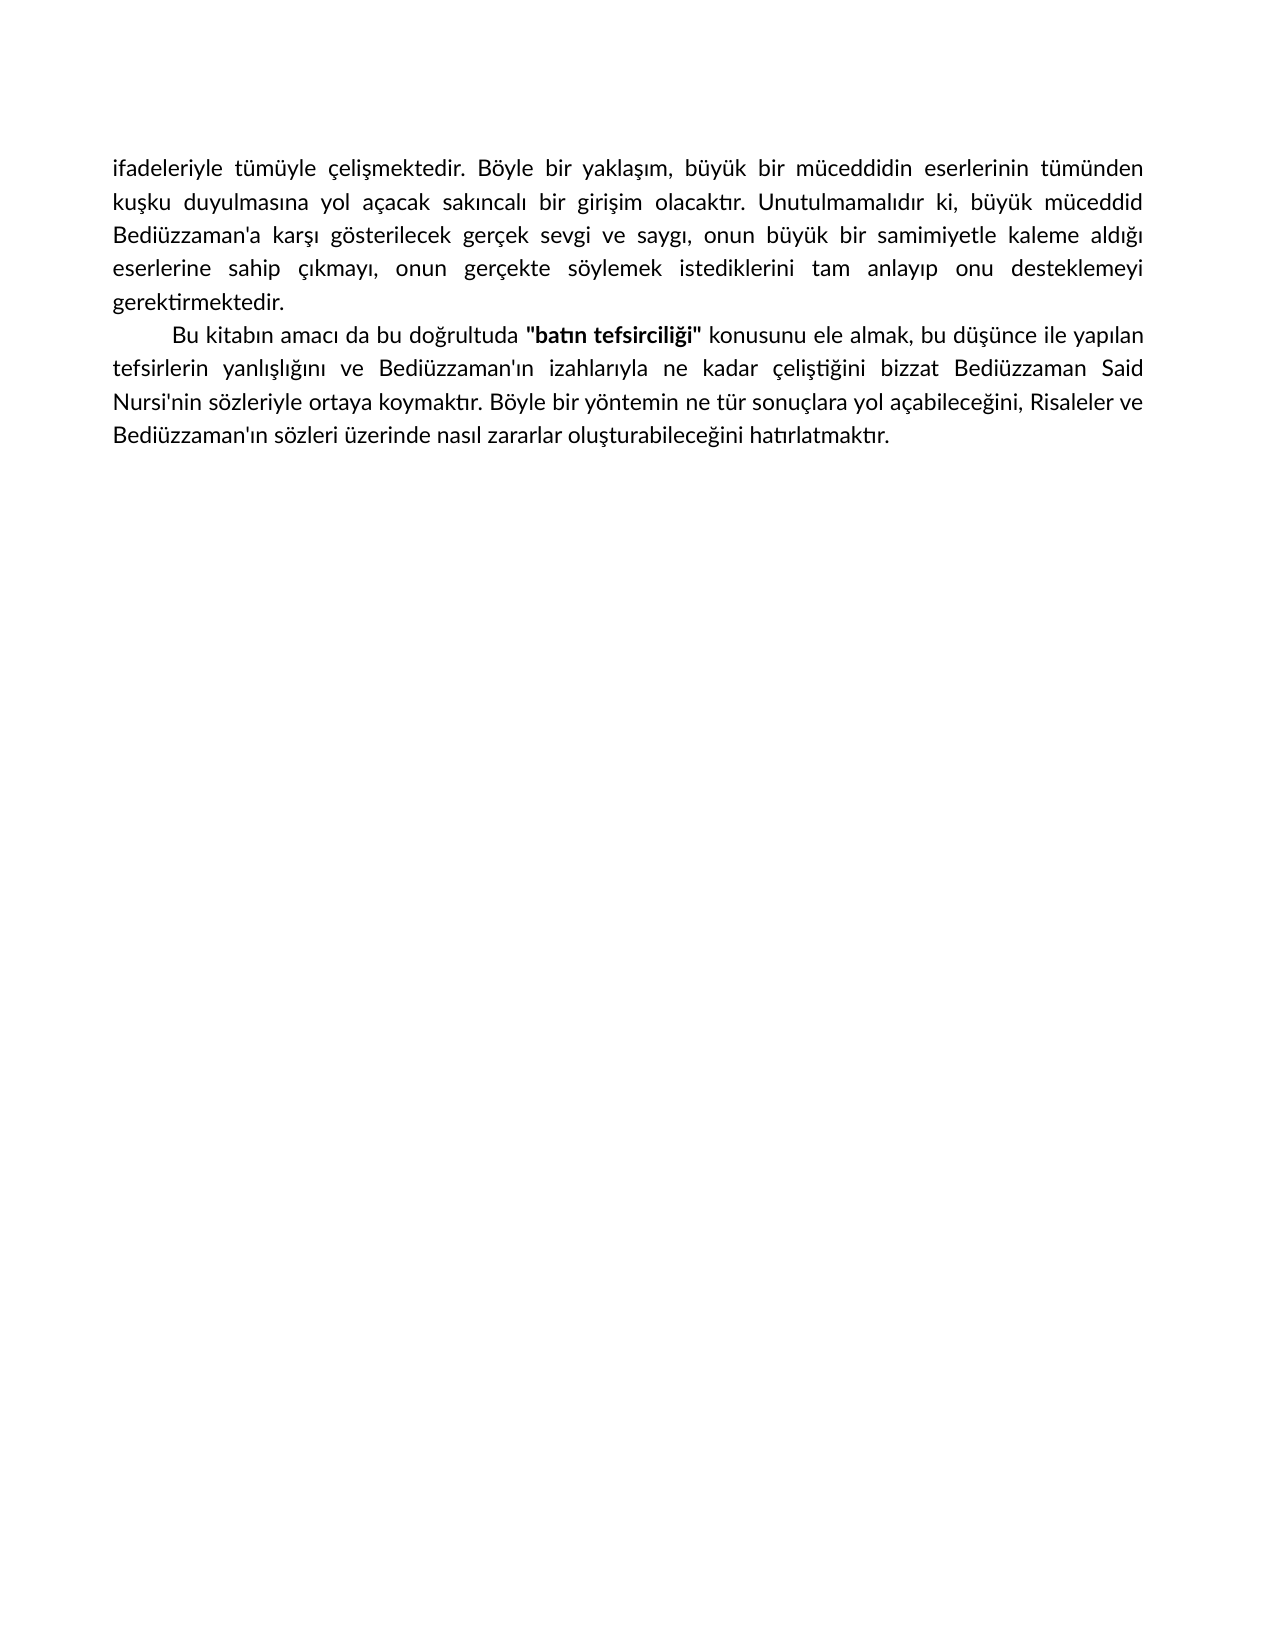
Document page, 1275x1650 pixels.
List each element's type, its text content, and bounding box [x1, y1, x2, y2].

text Bu kitabın amacı da bu doğrultuda "batın tefsirciliği" konusunu ele almak, bu düşünce ile yapılan tefsirlerin yanlışlığını ve Bediüzzaman'ın izahlarıyla ne kadar çeliştiğini bizzat Bediüzzaman Said Nursi'nin sözleriyle ortaya koymaktır. Böyle bir yöntemin ne tür sonuçlara yol açabileceğini, Risaleler ve Bediüzzaman'ın sözleri üzerinde nasıl zararlar oluşturabileceğini hatırlatmaktır. [112, 317, 1145, 450]
text ifadeleriyle tümüyle çelişmektedir. Böyle bir yaklaşım, büyük bir müceddidin eserlerinin tümünden kuşku duyulmasına yol açacak sakıncalı bir girişim olacaktır. Unutulmamalıdır ki, büyük müceddid Bediüzzaman'a karşı gösterilecek gerçek sevgi ve saygı, onun büyük bir samimiyetle kaleme aldığı eserlerine sahip çıkmayı, onun gerçekte söylemek istediklerini tam anlayıp onu desteklemeyi gerektirmektedir. [112, 150, 1145, 317]
